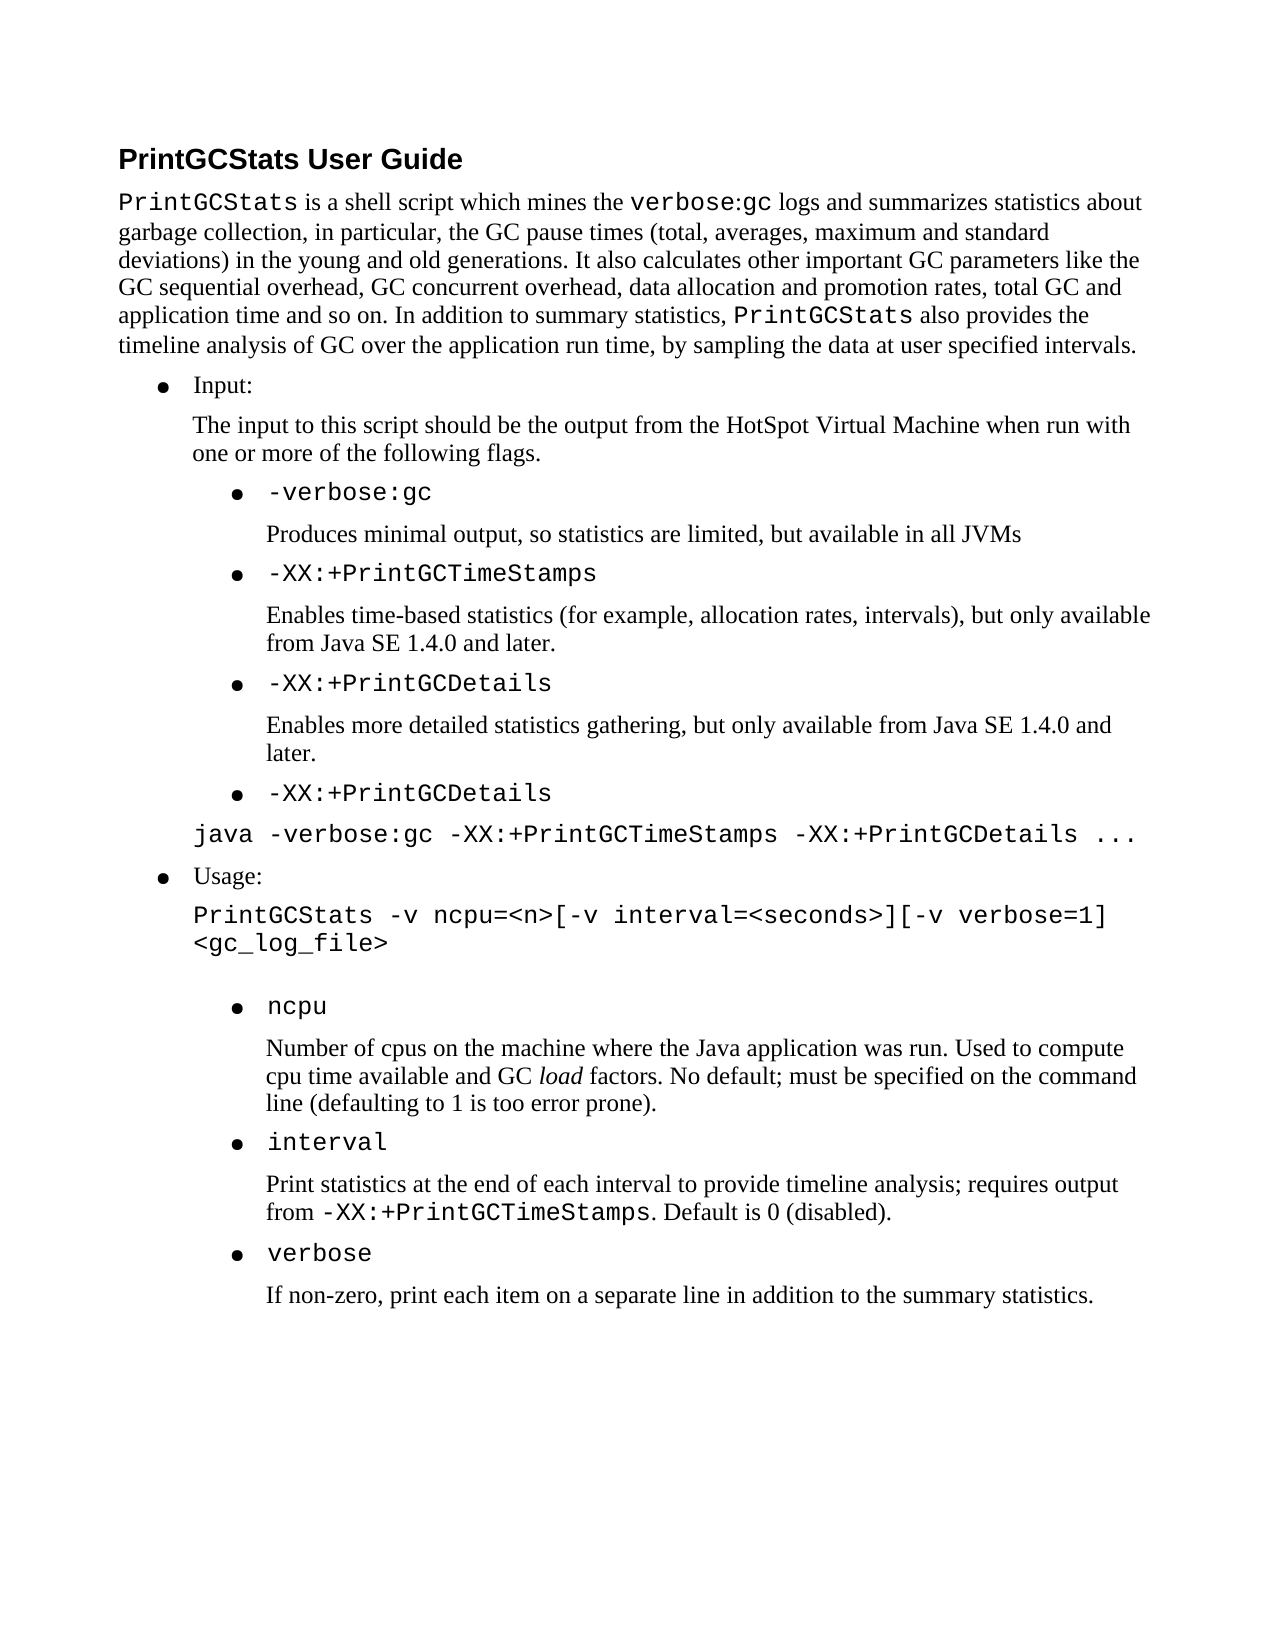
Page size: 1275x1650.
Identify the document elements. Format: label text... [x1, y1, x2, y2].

list PrintGCStats -v ncpu=<n>[-v interval=<seconds>][-v verbose=1] <gc_log_file> [156, 903, 1157, 959]
list -verbose:gc [229, 479, 1157, 508]
list Input: [156, 371, 1157, 399]
list Usage: [156, 862, 1157, 890]
list ncpu [229, 993, 1157, 1022]
list If non-zero, print each item on a separate line in addition to the summary statistics. [236, 1281, 1157, 1309]
text PrintGCStats is a shell script which mines the verbose:gc logs and summarizes statistics about garbage collection, in particular, the GC pause times (total, averages, maximum and standard deviations) in the young and old generations. It also calculates other important GC parameters like the GC sequential overhead, GC concurrent overhead, data allocation and promotion rates, total GC and application time and so on. In addition to summary statistics, PrintGCStats also provides the timeline analysis of GC over the application run time, by sampling the data at user specified intervals. [118, 188, 1157, 359]
list verbose [229, 1241, 1157, 1269]
list -XX:+PrintGCDetails [229, 779, 1157, 809]
list Number of cpus on the machine where the Java application was run. Used to compute cpu time available and GC load factors. No default; must be specified on the command line (defaulting to 1 is too error prone). [236, 1034, 1157, 1117]
text Produces minimal output, so statistics are limited, but available in all JVMs [266, 520, 1157, 548]
list Print statistics at the end of each interval to provide timeline analysis; requires output from -XX:+PrintGCTimeStamps. Default is 0 (disabled). [236, 1171, 1157, 1228]
text The input to this script should be the output from the HotSpot Virtual Machine when run with one or more of the following flags. [192, 411, 1157, 467]
list -XX:+PrintGCTimeStamps [229, 560, 1157, 589]
subtitle PrintGCStats User Guide [118, 143, 1157, 176]
text Enables more detailed statistics gathering, but only available from Java SE 1.4.0 and later. [266, 711, 1157, 767]
list java -verbose:gc -XX:+PrintGCTimeStamps -XX:+PrintGCDetails ... [156, 822, 1157, 850]
list -XX:+PrintGCDetails [229, 669, 1157, 699]
text Enables time-based statistics (for example, allocation rates, intervals), but only available from Java SE 1.4.0 and later. [266, 601, 1157, 657]
list interval [229, 1130, 1157, 1158]
